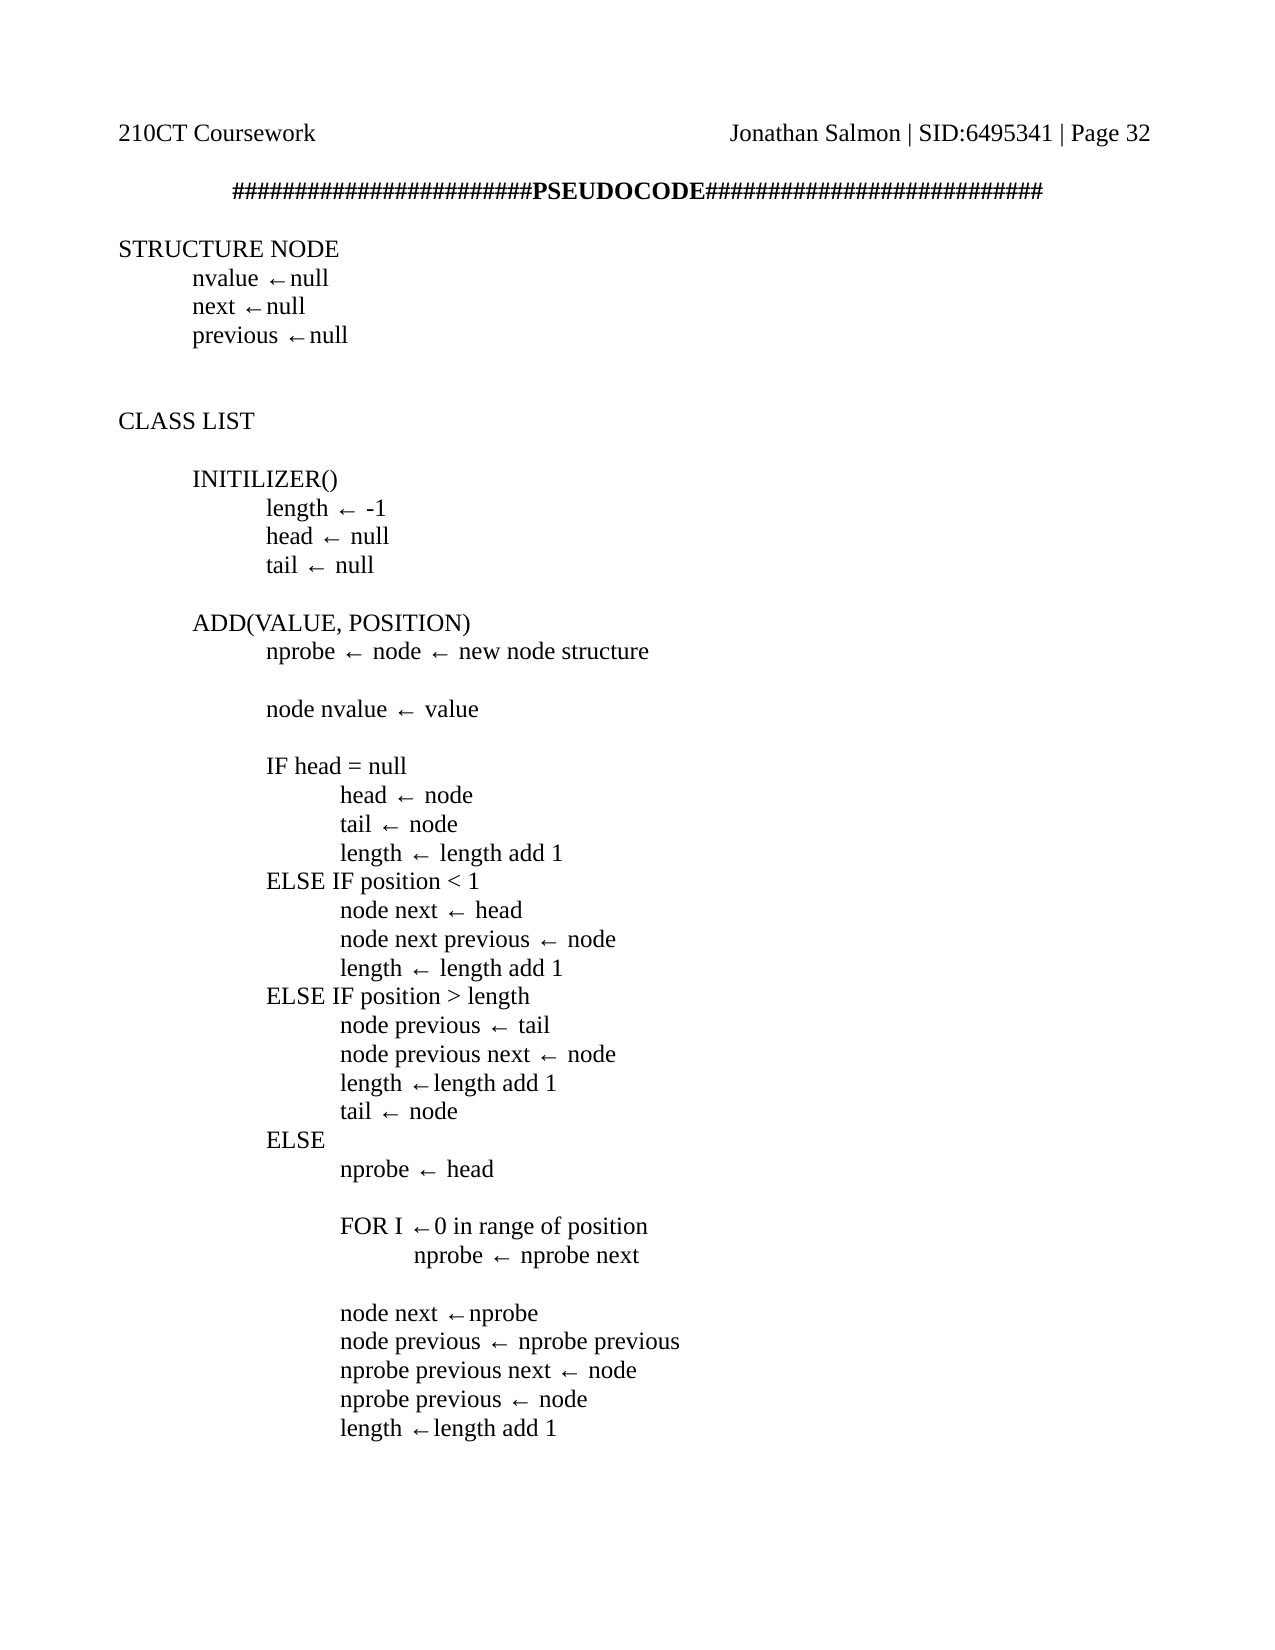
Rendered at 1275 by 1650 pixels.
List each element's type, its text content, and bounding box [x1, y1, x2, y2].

text previous ←null [118, 320, 1157, 349]
text ELSE IF position < 1 [118, 866, 1157, 895]
text node previous ← tail [118, 1010, 1157, 1039]
text length ←length add 1 [118, 1068, 1157, 1096]
text FOR I ←0 in range of position [118, 1211, 1157, 1240]
text nprobe ← head [118, 1154, 1157, 1183]
text nprobe ← nprobe next [118, 1240, 1157, 1269]
text length ← length add 1 [118, 953, 1157, 981]
text INITILIZER() [118, 464, 1157, 493]
text tail ← null [118, 550, 1157, 579]
text nprobe previous ← node [118, 1384, 1157, 1413]
text nprobe ← node ← new node structure [118, 636, 1157, 665]
text length ← -1 [118, 493, 1157, 521]
text IF head = null [118, 751, 1157, 780]
text nvalue ←null [118, 263, 1157, 291]
text node previous ← nprobe previous [118, 1326, 1157, 1355]
text length ←length add 1 [118, 1413, 1157, 1441]
text node nvalue ← value [118, 694, 1157, 723]
text tail ← node [118, 809, 1157, 838]
text length ← length add 1 [118, 838, 1157, 866]
text node next previous ← node [118, 924, 1157, 953]
text next ←null [118, 291, 1157, 320]
text CLASS LIST [118, 406, 1157, 435]
text node next ←nprobe [118, 1298, 1157, 1326]
text node next ← head [118, 895, 1157, 924]
text nprobe previous next ← node [118, 1355, 1157, 1384]
text tail ← node [118, 1096, 1157, 1125]
text head ← node [118, 780, 1157, 809]
text head ← null [118, 521, 1157, 550]
text node previous next ← node [118, 1039, 1157, 1068]
text ELSE IF position > length [118, 981, 1157, 1010]
text ADD(VALUE, POSITION) [118, 608, 1157, 636]
text STRUCTURE NODE [118, 234, 1157, 263]
text ########################PSEUDOCODE########################### [118, 176, 1157, 205]
text ELSE [118, 1125, 1157, 1154]
